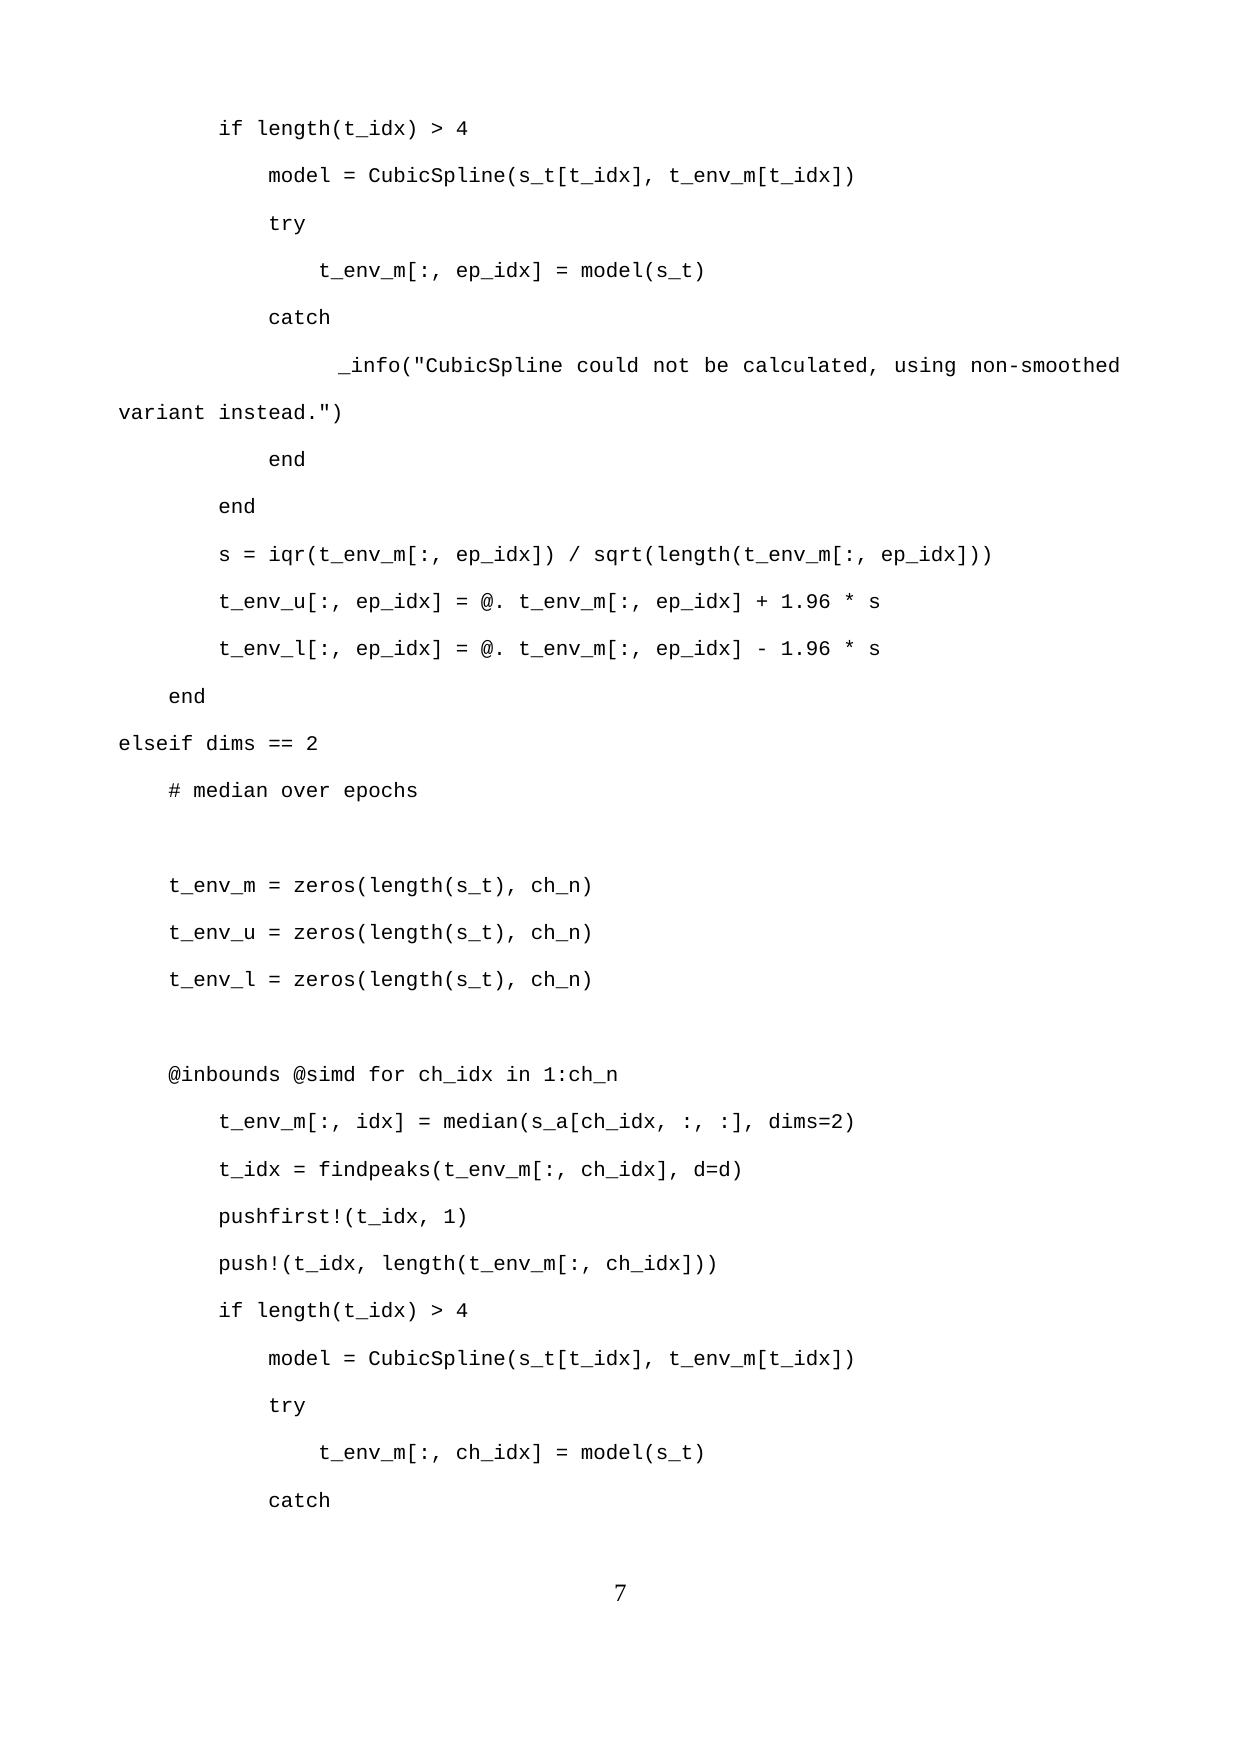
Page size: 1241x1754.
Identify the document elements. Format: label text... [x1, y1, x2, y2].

text t_env_m[:, idx] = median(s_a[ch_idx, :, :], dims=2) [118, 1111, 1122, 1135]
text end [118, 449, 1122, 473]
text t_idx = findpeaks(t_env_m[:, ch_idx], d=d) [118, 1158, 1122, 1182]
text elseif dims == 2 [118, 733, 1122, 757]
text catch [118, 1489, 1122, 1513]
text end [118, 496, 1122, 520]
text end [118, 686, 1122, 709]
text t_env_m[:, ch_idx] = model(s_t) [118, 1442, 1122, 1466]
text t_env_l[:, ep_idx] = @. t_env_m[:, ep_idx] - 1.96 * s [118, 638, 1122, 662]
text t_env_m[:, ep_idx] = model(s_t) [118, 260, 1122, 284]
text _info("CubicSpline could not be calculated, using non-smoothed variant instead.") [118, 354, 1122, 426]
text t_env_m = zeros(length(s_t), ch_n) [118, 875, 1122, 898]
text catch [118, 307, 1122, 331]
text if length(t_idx) > 4 [118, 118, 1122, 142]
text push!(t_idx, length(t_env_m[:, ch_idx])) [118, 1253, 1122, 1277]
text # median over epochs [118, 780, 1122, 804]
text t_env_u = zeros(length(s_t), ch_n) [118, 922, 1122, 946]
text pushfirst!(t_idx, 1) [118, 1206, 1122, 1229]
text t_env_u[:, ep_idx] = @. t_env_m[:, ep_idx] + 1.96 * s [118, 591, 1122, 615]
text model = CubicSpline(s_t[t_idx], t_env_m[t_idx]) [118, 165, 1122, 189]
text @inbounds @simd for ch_idx in 1:ch_n [118, 1064, 1122, 1088]
text try [118, 1395, 1122, 1419]
text t_env_l = zeros(length(s_t), ch_n) [118, 969, 1122, 993]
text try [118, 213, 1122, 236]
text s = iqr(t_env_m[:, ep_idx]) / sqrt(length(t_env_m[:, ep_idx])) [118, 544, 1122, 567]
text if length(t_idx) > 4 [118, 1300, 1122, 1324]
text model = CubicSpline(s_t[t_idx], t_env_m[t_idx]) [118, 1348, 1122, 1371]
